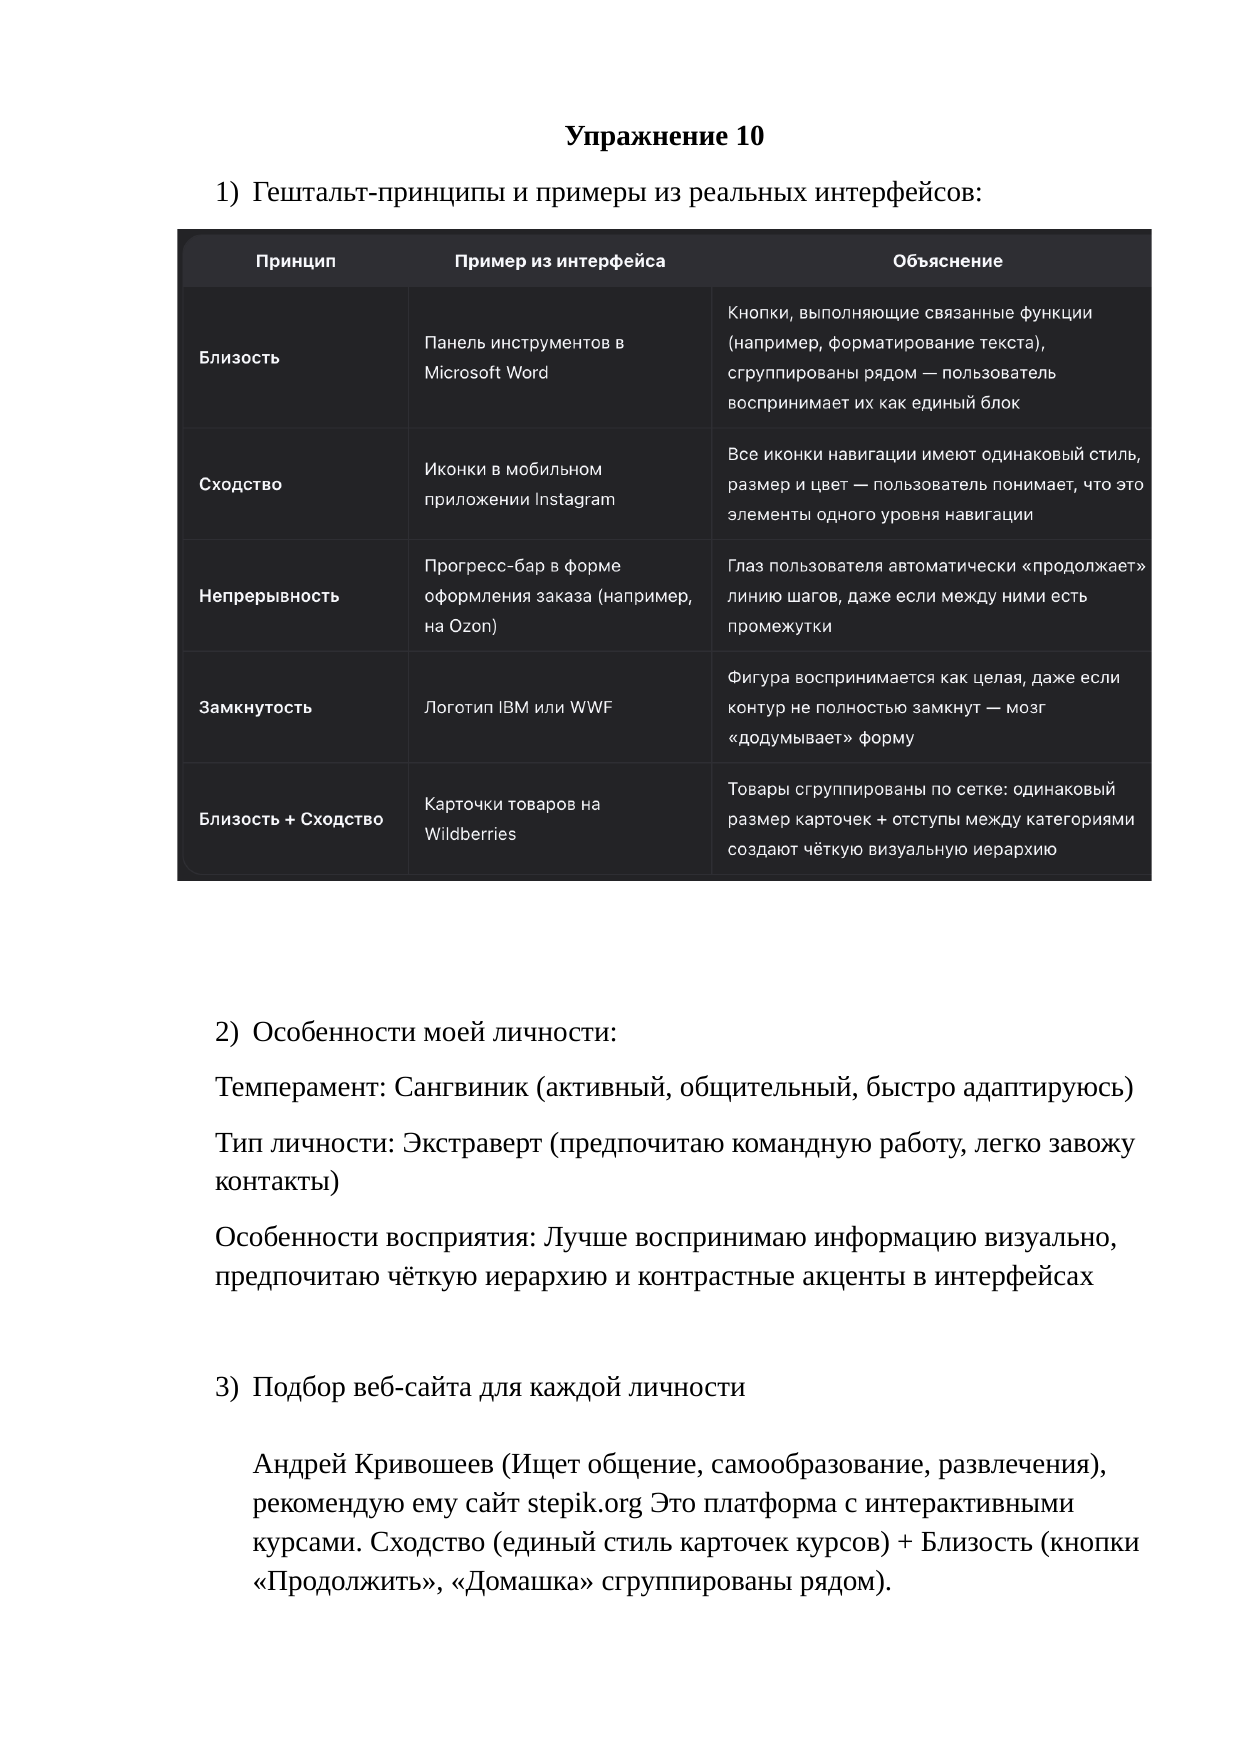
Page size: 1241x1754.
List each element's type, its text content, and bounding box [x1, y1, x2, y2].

list Подбор веб-сайта для каждой личности [215, 1369, 1152, 1402]
list Гештальт-принципы и примеры из реальных интерфейсов: [215, 174, 1152, 207]
text Темперамент: Сангвиник (активный, общительный, быстро адаптируюсь) [215, 1069, 1152, 1103]
list Особенности моей личности: [215, 1014, 1152, 1047]
text Упражнение 10 [177, 118, 1152, 152]
text Особенности восприятия: Лучше воспринимаю информацию визуально, предпочитаю чёткую иерархию и контрастные акценты в интерфейсах [215, 1219, 1152, 1291]
list Андрей Кривошеев (Ищет общение, самообразование, развлечения), рекомендую ему сайт stepik.org Это платформа с интерактивными курсами. Сходство (единый стиль карточек курсов) + Близость (кнопки «Продолжить», «Домашка» сгруппированы рядом). [252, 1447, 1152, 1597]
picture [177, 229, 1152, 881]
text Тип личности: Экстраверт (предпочитаю командную работу, легко завожу контакты) [215, 1125, 1152, 1197]
